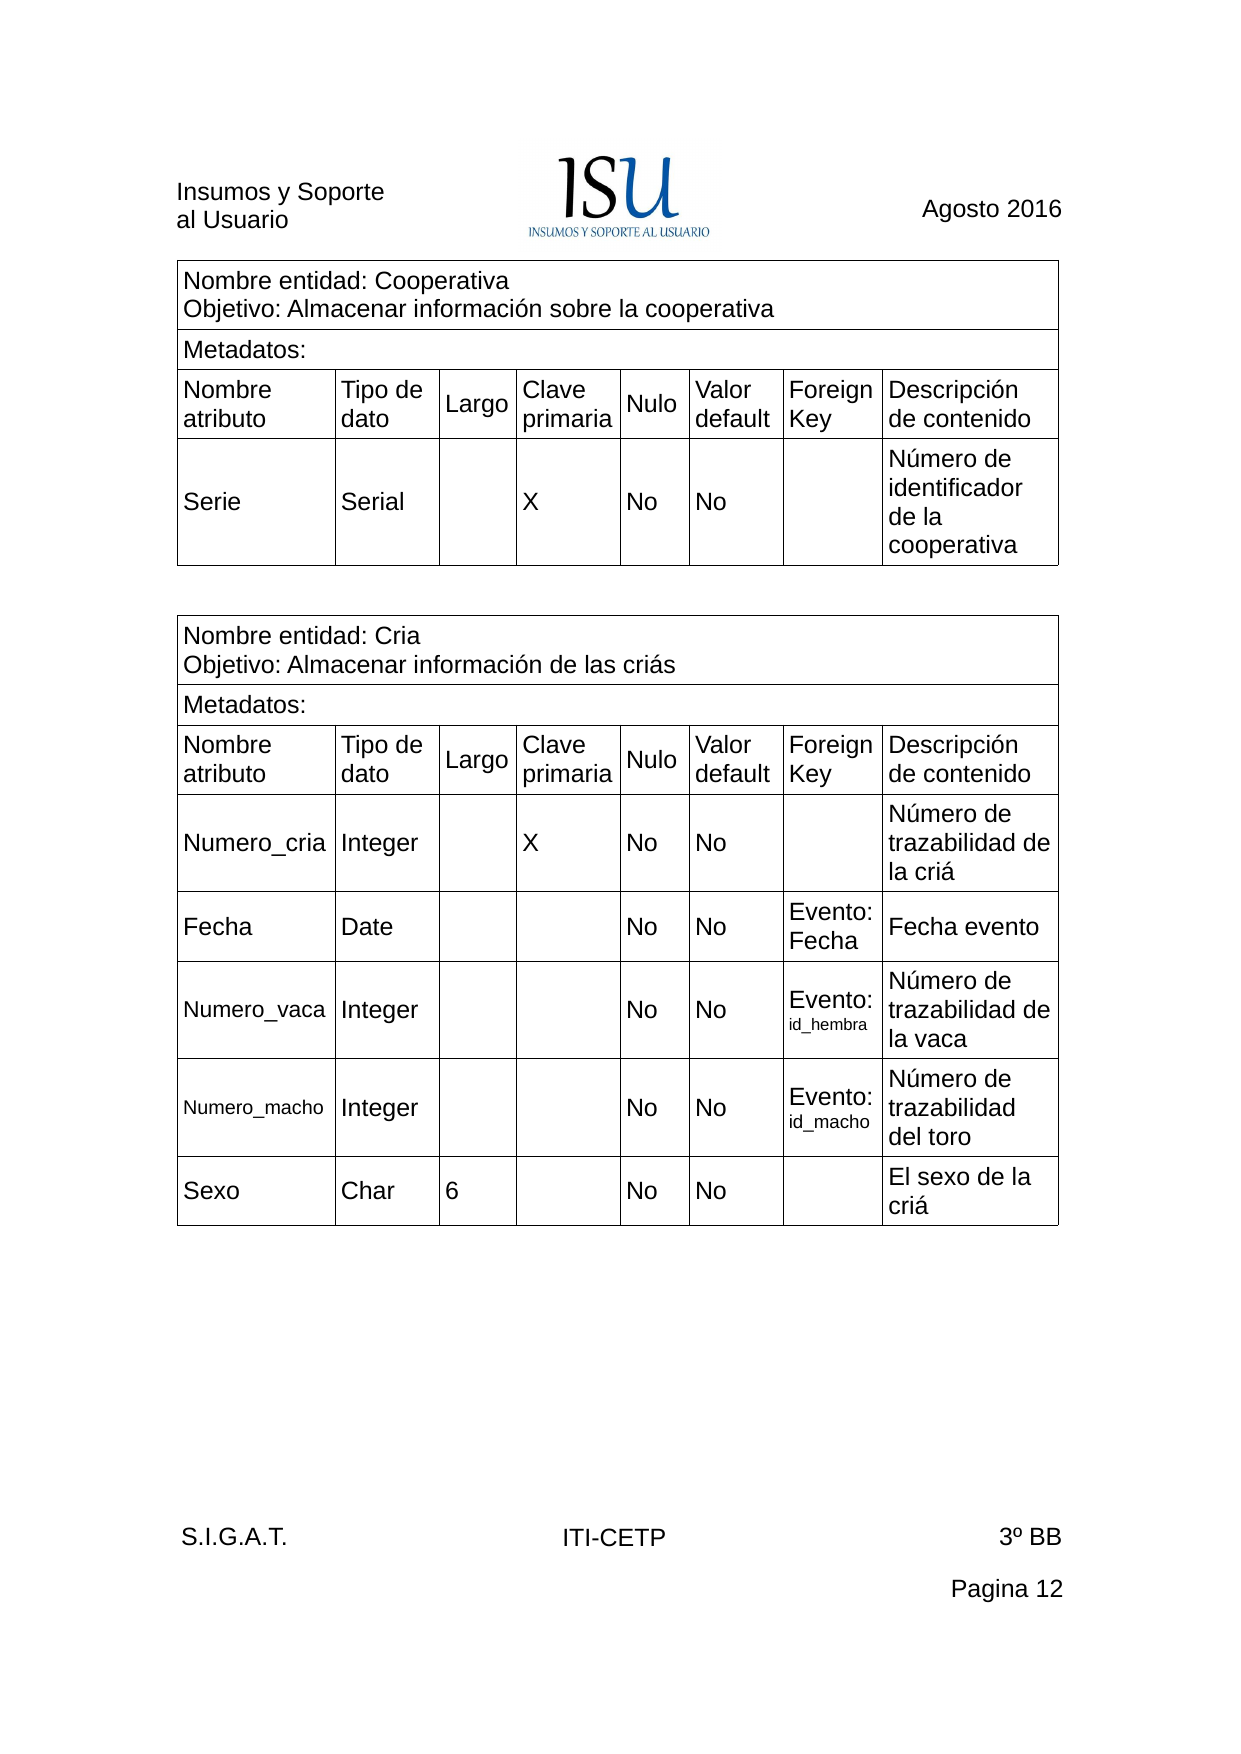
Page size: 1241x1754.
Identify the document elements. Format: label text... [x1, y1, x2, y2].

table_cell Largo [440, 370, 516, 438]
table_cell Metadatos: [178, 330, 1058, 369]
table_cell [517, 1059, 620, 1156]
table_cell X [517, 439, 620, 565]
table_cell Char [336, 1157, 439, 1225]
table_cell Clave primaria [517, 370, 620, 438]
table_cell Descripción de contenido [883, 726, 1058, 794]
table_cell No [690, 439, 783, 565]
table_cell No [690, 1059, 783, 1156]
table_cell No [690, 1157, 783, 1225]
table_cell [517, 1157, 620, 1225]
table_cell [440, 795, 516, 891]
table_cell No [621, 795, 689, 891]
table_cell Evento: Fecha [784, 892, 882, 961]
table_cell [440, 439, 516, 565]
table_cell Número de trazabilidad de la criá [883, 795, 1058, 891]
table_cell Nulo [621, 726, 689, 794]
table_cell Valor default [690, 370, 783, 438]
table_cell Fecha [178, 892, 335, 961]
table_cell El sexo de la criá [883, 1157, 1058, 1225]
table_cell Foreign Key [784, 370, 882, 438]
table_cell [440, 1059, 516, 1156]
table_cell Largo [440, 726, 516, 794]
table_cell Evento: id_macho [784, 1059, 882, 1156]
table_cell [440, 892, 516, 961]
table_cell Numero_macho [178, 1059, 335, 1156]
table_cell Numero_cria [178, 795, 335, 891]
table_cell Foreign Key [784, 726, 882, 794]
table_cell Date [336, 892, 439, 961]
table_cell [784, 439, 882, 565]
table_cell [517, 962, 620, 1058]
table_cell No [621, 439, 689, 565]
table_cell Numero_vaca [178, 962, 335, 1058]
table_cell Número de trazabilidad del toro [883, 1059, 1058, 1156]
table_cell Fecha evento [883, 892, 1058, 961]
table_cell X [517, 795, 620, 891]
table_cell No [621, 1059, 689, 1156]
table_header Nombre entidad: Cria Objetivo: Almacenar información de las criás [178, 616, 1058, 684]
table_cell No [621, 892, 689, 961]
table_cell Tipo de dato [336, 370, 439, 438]
table_cell [517, 892, 620, 961]
table_cell No [621, 962, 689, 1058]
table_cell Integer [336, 795, 439, 891]
table_cell Nombre atributo [178, 726, 335, 794]
table_cell Integer [336, 962, 439, 1058]
table_cell Evento: id_hembra [784, 962, 882, 1058]
table_cell Integer [336, 1059, 439, 1156]
picture [517, 138, 723, 252]
table_cell No [690, 795, 783, 891]
table_cell Serial [336, 439, 439, 565]
table_cell Serie [178, 439, 335, 565]
table_cell Descripción de contenido [883, 370, 1058, 438]
table_cell [440, 962, 516, 1058]
table_cell Tipo de dato [336, 726, 439, 794]
table_cell Valor default [690, 726, 783, 794]
table_cell [784, 795, 882, 891]
table_cell Sexo [178, 1157, 335, 1225]
table_cell Número de identificador de la cooperativa [883, 439, 1058, 565]
table_header Nombre entidad: Cooperativa Objetivo: Almacenar información sobre la cooperativa [178, 261, 1058, 329]
table_cell Clave primaria [517, 726, 620, 794]
table_cell Nombre atributo [178, 370, 335, 438]
table_cell Metadatos: [178, 685, 1058, 724]
table_cell Nulo [621, 370, 689, 438]
table_cell 6 [440, 1157, 516, 1225]
table_cell No [690, 962, 783, 1058]
table_cell Número de trazabilidad de la vaca [883, 962, 1058, 1058]
table_cell [784, 1157, 882, 1225]
table_cell No [690, 892, 783, 961]
table_cell No [621, 1157, 689, 1225]
